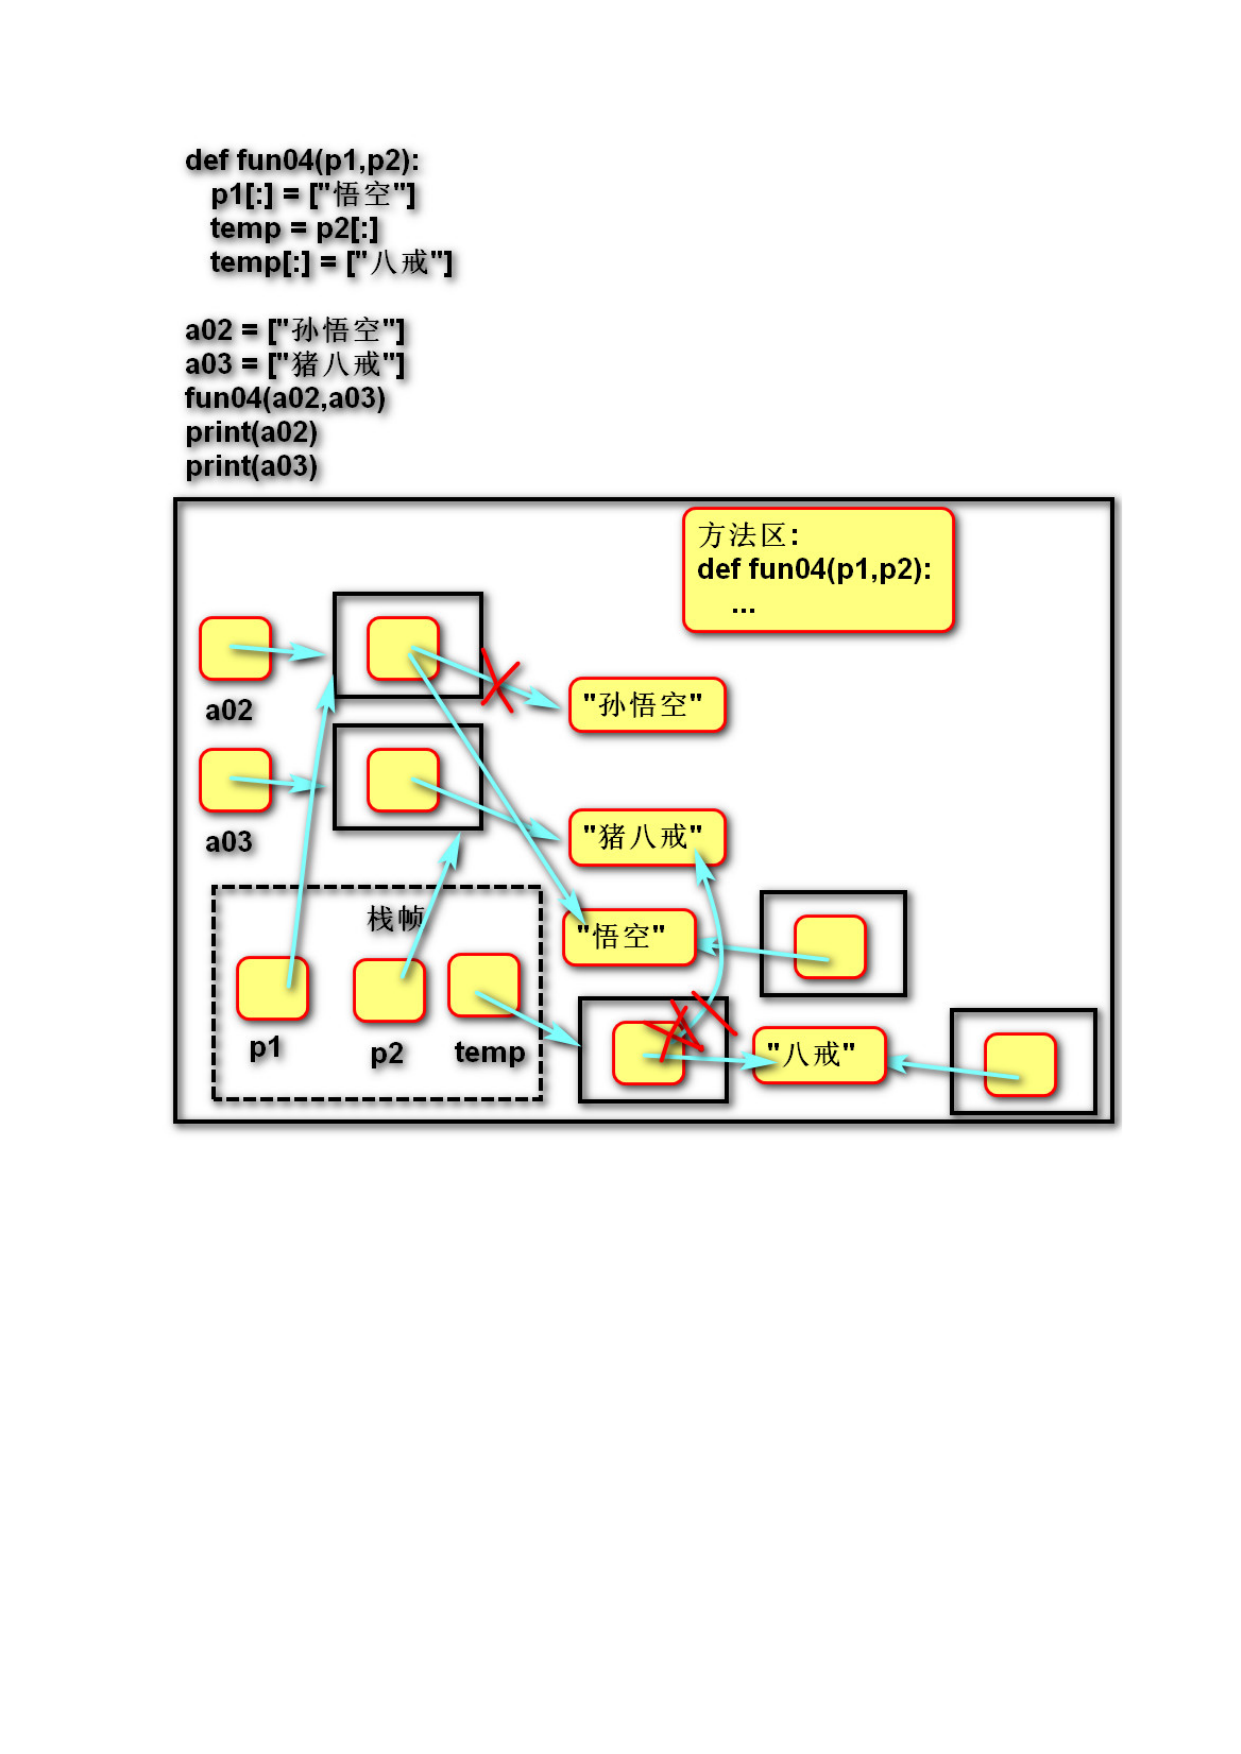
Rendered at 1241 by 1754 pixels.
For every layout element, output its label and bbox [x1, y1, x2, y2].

picture [118, 118, 1123, 1197]
